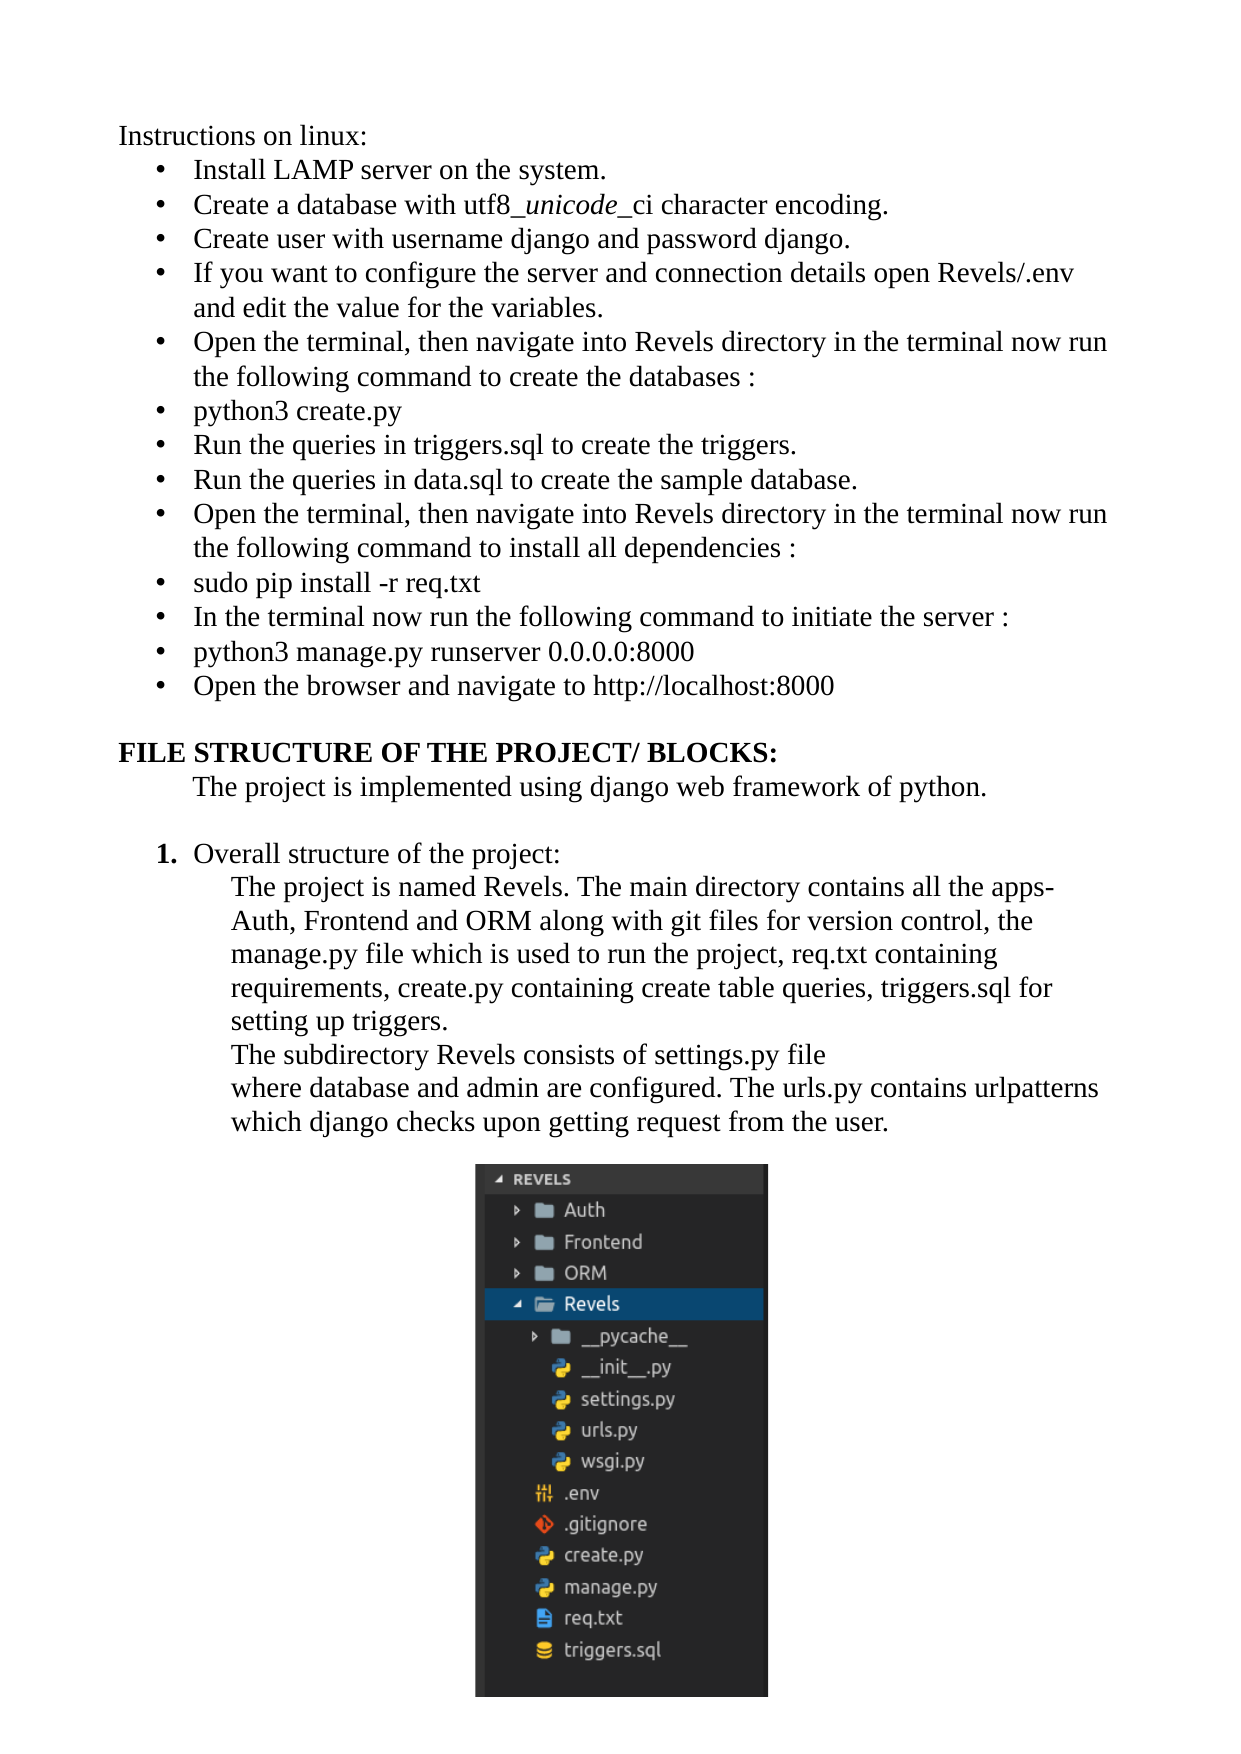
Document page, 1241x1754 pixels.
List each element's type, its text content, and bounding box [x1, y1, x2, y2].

list Install LAMP server on the system. [156, 152, 1122, 186]
list where database and admin are configured. The urls.py contains urlpatterns which django checks upon getting request from the user. [193, 1071, 1122, 1138]
list The subdirectory Revels consists of settings.py file [193, 1037, 1122, 1071]
picture [475, 1164, 501, 1697]
list Open the terminal, then navigate into Revels directory in the terminal now run the following command to create the databases : [156, 323, 1122, 392]
list The project is named Revels. The main directory contains all the apps- Auth, Frontend and ORM along with git files for version control, the manage.py file which is used to run the project, req.txt containing requirements, create.py containing create table queries, triggers.sql for setting up triggers. [193, 869, 1122, 1037]
list Create a database with utf8_unicode_ci character encoding. [156, 186, 1122, 220]
list If you want to configure the server and connection details open Revels/.env and edit the value for the variables. [156, 255, 1122, 323]
list Run the queries in data.sql to create the sample database. [156, 461, 1122, 495]
list Open the browser and navigate to http://localhost:8000 [156, 667, 1122, 702]
text Instructions on linux: [118, 118, 1122, 152]
text FILE STRUCTURE OF THE PROJECT/ BLOCKS: [118, 735, 1122, 769]
list Overall structure of the project: [156, 836, 1122, 869]
list Create user with username django and password django. [156, 220, 1122, 255]
text The project is implemented using django web framework of python. [118, 769, 1122, 802]
list Run the queries in triggers.sql to create the triggers. [156, 427, 1122, 461]
list sudo pip install -r req.txt [156, 564, 1122, 598]
list python3 manage.py runserver 0.0.0.0:8000 [156, 633, 1122, 667]
list Open the terminal, then navigate into Revels directory in the terminal now run the following command to install all dependencies : [156, 495, 1122, 564]
list python3 create.py [156, 392, 1122, 427]
list In the terminal now run the following command to initiate the server : [156, 598, 1122, 633]
